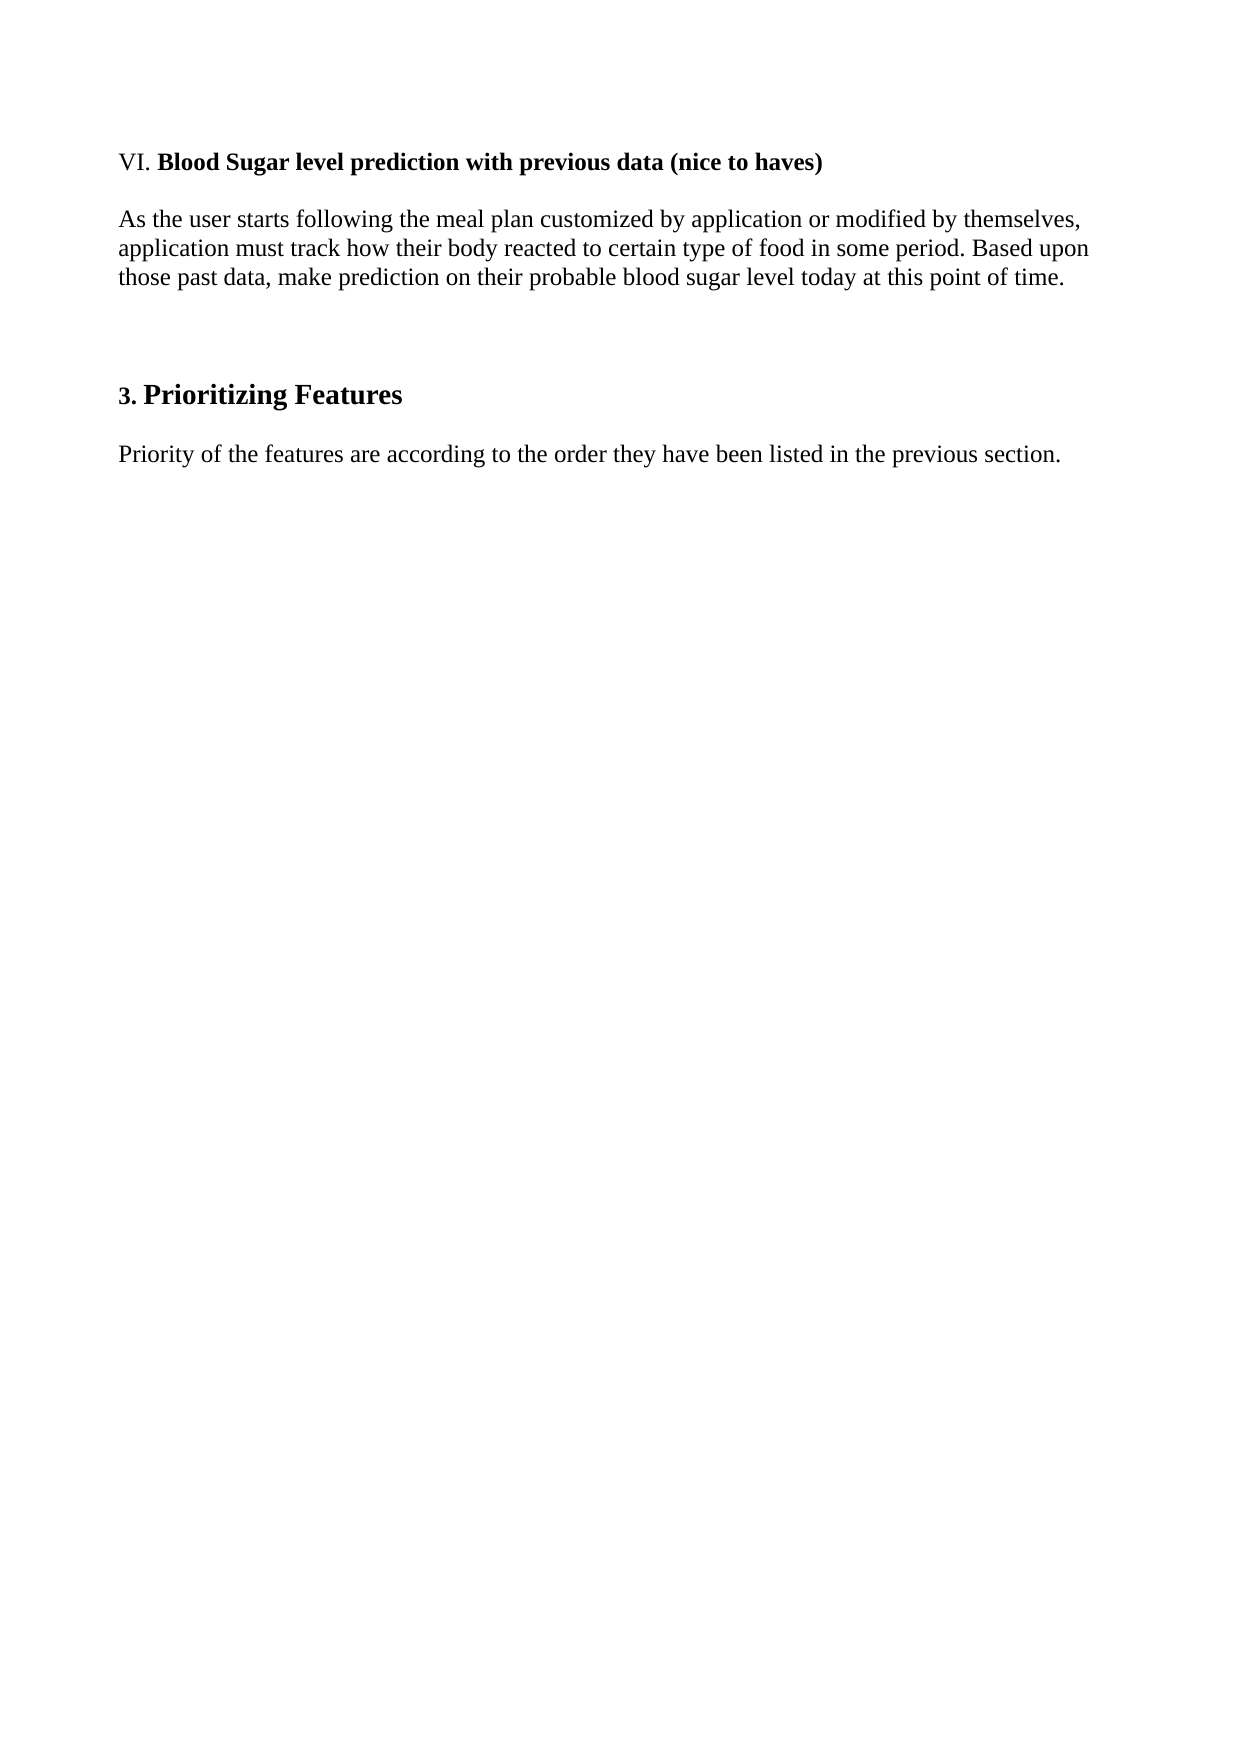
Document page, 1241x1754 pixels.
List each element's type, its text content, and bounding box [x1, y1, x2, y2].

text Priority of the features are according to the order they have been listed in the previous section. [118, 439, 1122, 468]
text As the user starts following the meal plan customized by application or modified by themselves, application must track how their body reacted to certain type of food in some period. Based upon those past data, make prediction on their probable blood sugar level today at this point of time. [118, 204, 1122, 291]
text 3. Prioritizing Features [118, 377, 1122, 410]
text VI. Blood Sugar level prediction with previous data (nice to haves) [118, 147, 1122, 176]
